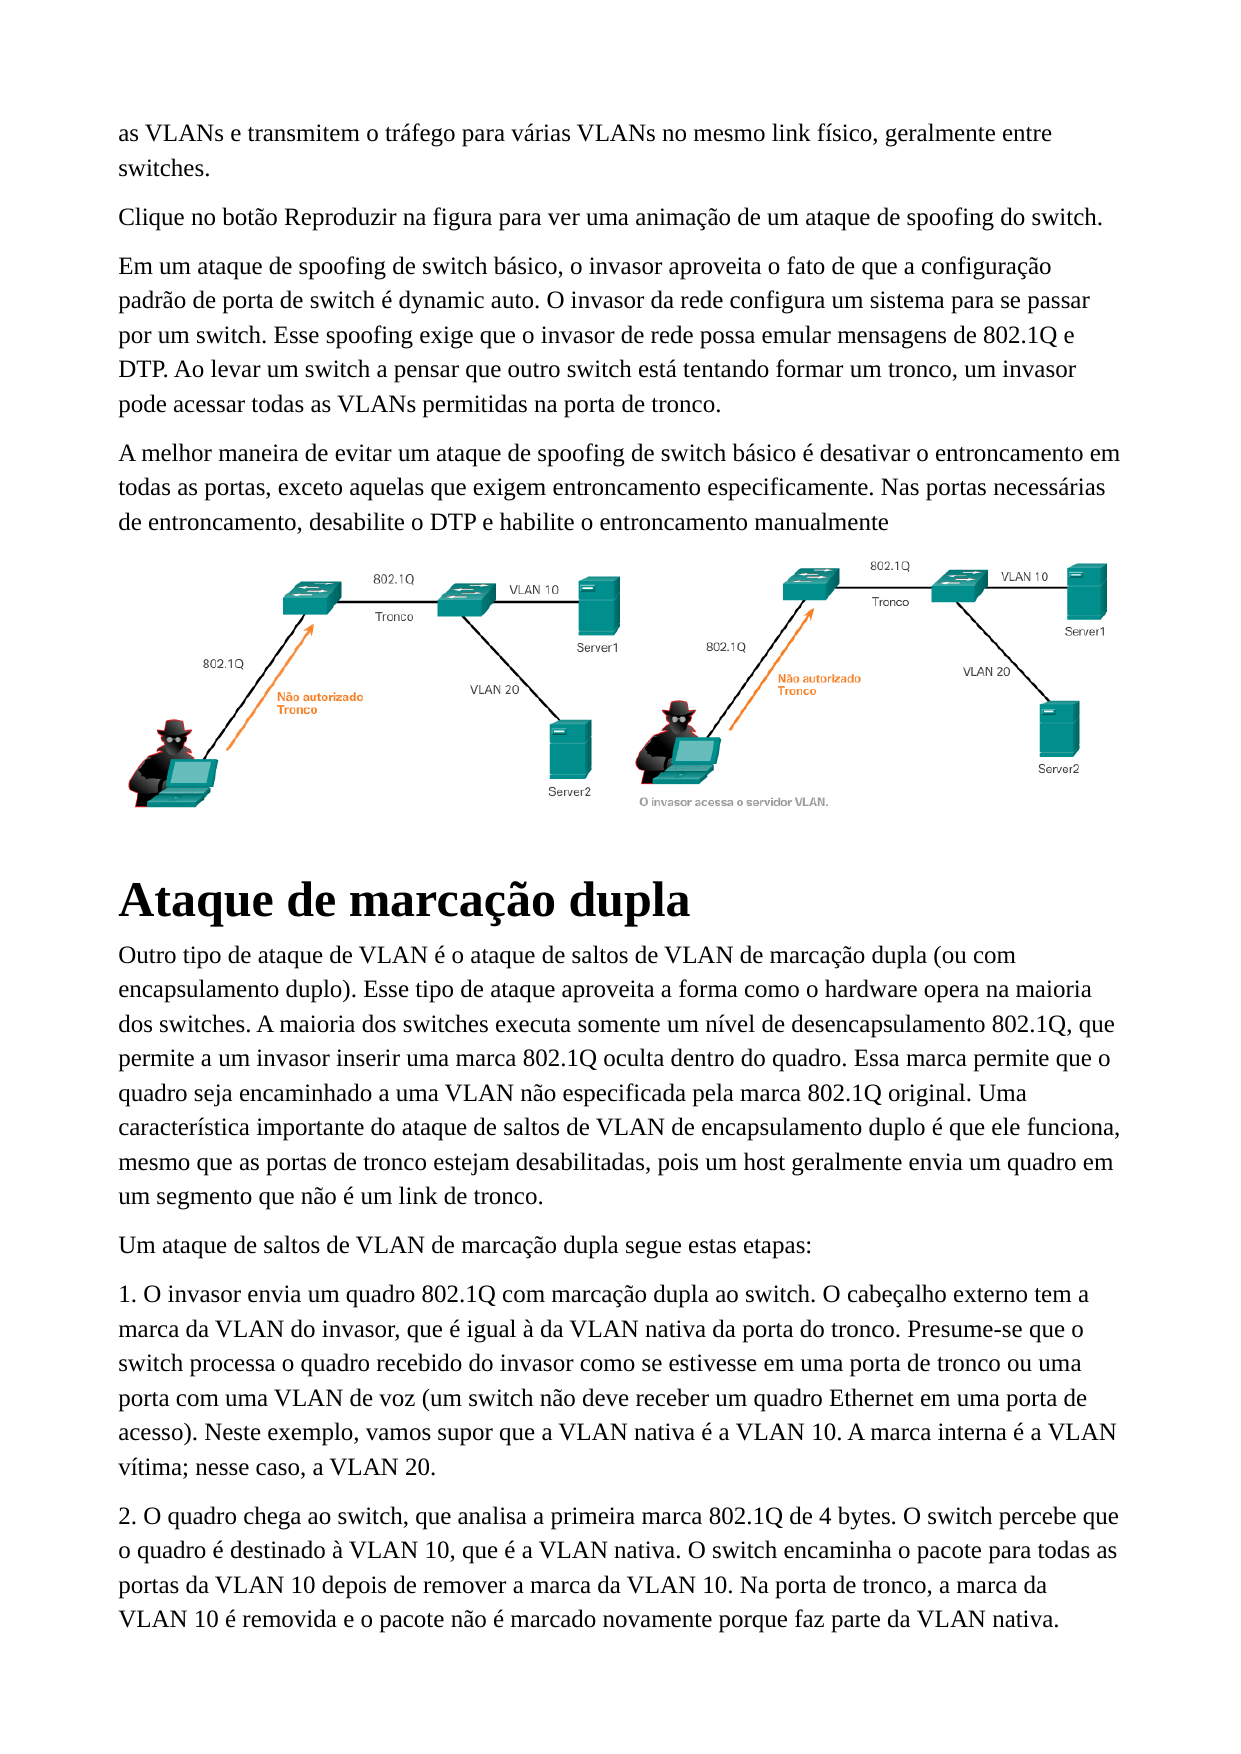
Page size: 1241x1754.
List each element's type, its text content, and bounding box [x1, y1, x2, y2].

text Outro tipo de ataque de VLAN é o ataque de saltos de VLAN de marcação dupla (ou com encapsulamento duplo). Esse tipo de ataque aproveita a forma como o hardware opera na maioria dos switches. A maioria dos switches executa somente um nível de desencapsulamento 802.1Q, que permite a um invasor inserir uma marca 802.1Q oculta dentro do quadro. Essa marca permite que o quadro seja encaminhado a uma VLAN não especificada pela marca 802.1Q original. Uma característica importante do ataque de saltos de VLAN de encapsulamento duplo é que ele funciona, mesmo que as portas de tronco estejam desabilitadas, pois um host geralmente envia um quadro em um segmento que não é um link de tronco. [118, 940, 1122, 1210]
text A melhor maneira de evitar um ataque de spoofing de switch básico é desativar o entroncamento em todas as portas, exceto aquelas que exigem entroncamento especificamente. Nas portas necessárias de entroncamento, desabilite o DTP e habilite o entroncamento manualmente [118, 438, 1122, 535]
picture [632, 555, 1112, 811]
subtitle Ataque de marcação dupla [118, 870, 1122, 927]
text 1. O invasor envia um quadro 802.1Q com marcação dupla ao switch. O cabeçalho externo tem a marca da VLAN do invasor, que é igual à da VLAN nativa da porta do tronco. Presume-se que o switch processa o quadro recebido do invasor como se estivesse em uma porta de tronco ou uma porta com uma VLAN de voz (um switch não deve receber um quadro Ethernet em uma porta de acesso). Neste exemplo, vamos supor que a VLAN nativa é a VLAN 10. A marca interna é a VLAN vítima; nesse caso, a VLAN 20. [118, 1279, 1122, 1480]
text Clique no botão Reproduzir na figura para ver uma animação de um ataque de spoofing do switch. [118, 202, 1122, 230]
text Em um ataque de spoofing de switch básico, o invasor aproveita o fato de que a configuração padrão de porta de switch é dynamic auto. O invasor da rede configura um sistema para se passar por um switch. Esse spoofing exige que o invasor de rede possa emular mensagens de 802.1Q e DTP. Ao levar um switch a pensar que outro switch está tentando formar um tronco, um invasor pode acessar todas as VLANs permitidas na porta de tronco. [118, 251, 1122, 417]
text 2. O quadro chega ao switch, que analisa a primeira marca 802.1Q de 4 bytes. O switch percebe que o quadro é destinado à VLAN 10, que é a VLAN nativa. O switch encaminha o pacote para todas as portas da VLAN 10 depois de remover a marca da VLAN 10. Na porta de tronco, a marca da VLAN 10 é removida e o pacote não é marcado novamente porque faz parte da VLAN nativa. [118, 1501, 1122, 1633]
text Um ataque de saltos de VLAN de marcação dupla segue estas etapas: [118, 1230, 1122, 1259]
text as VLANs e transmitem o tráfego para várias VLANs no mesmo link físico, geralmente entre switches. [118, 118, 1122, 181]
picture [118, 564, 627, 811]
